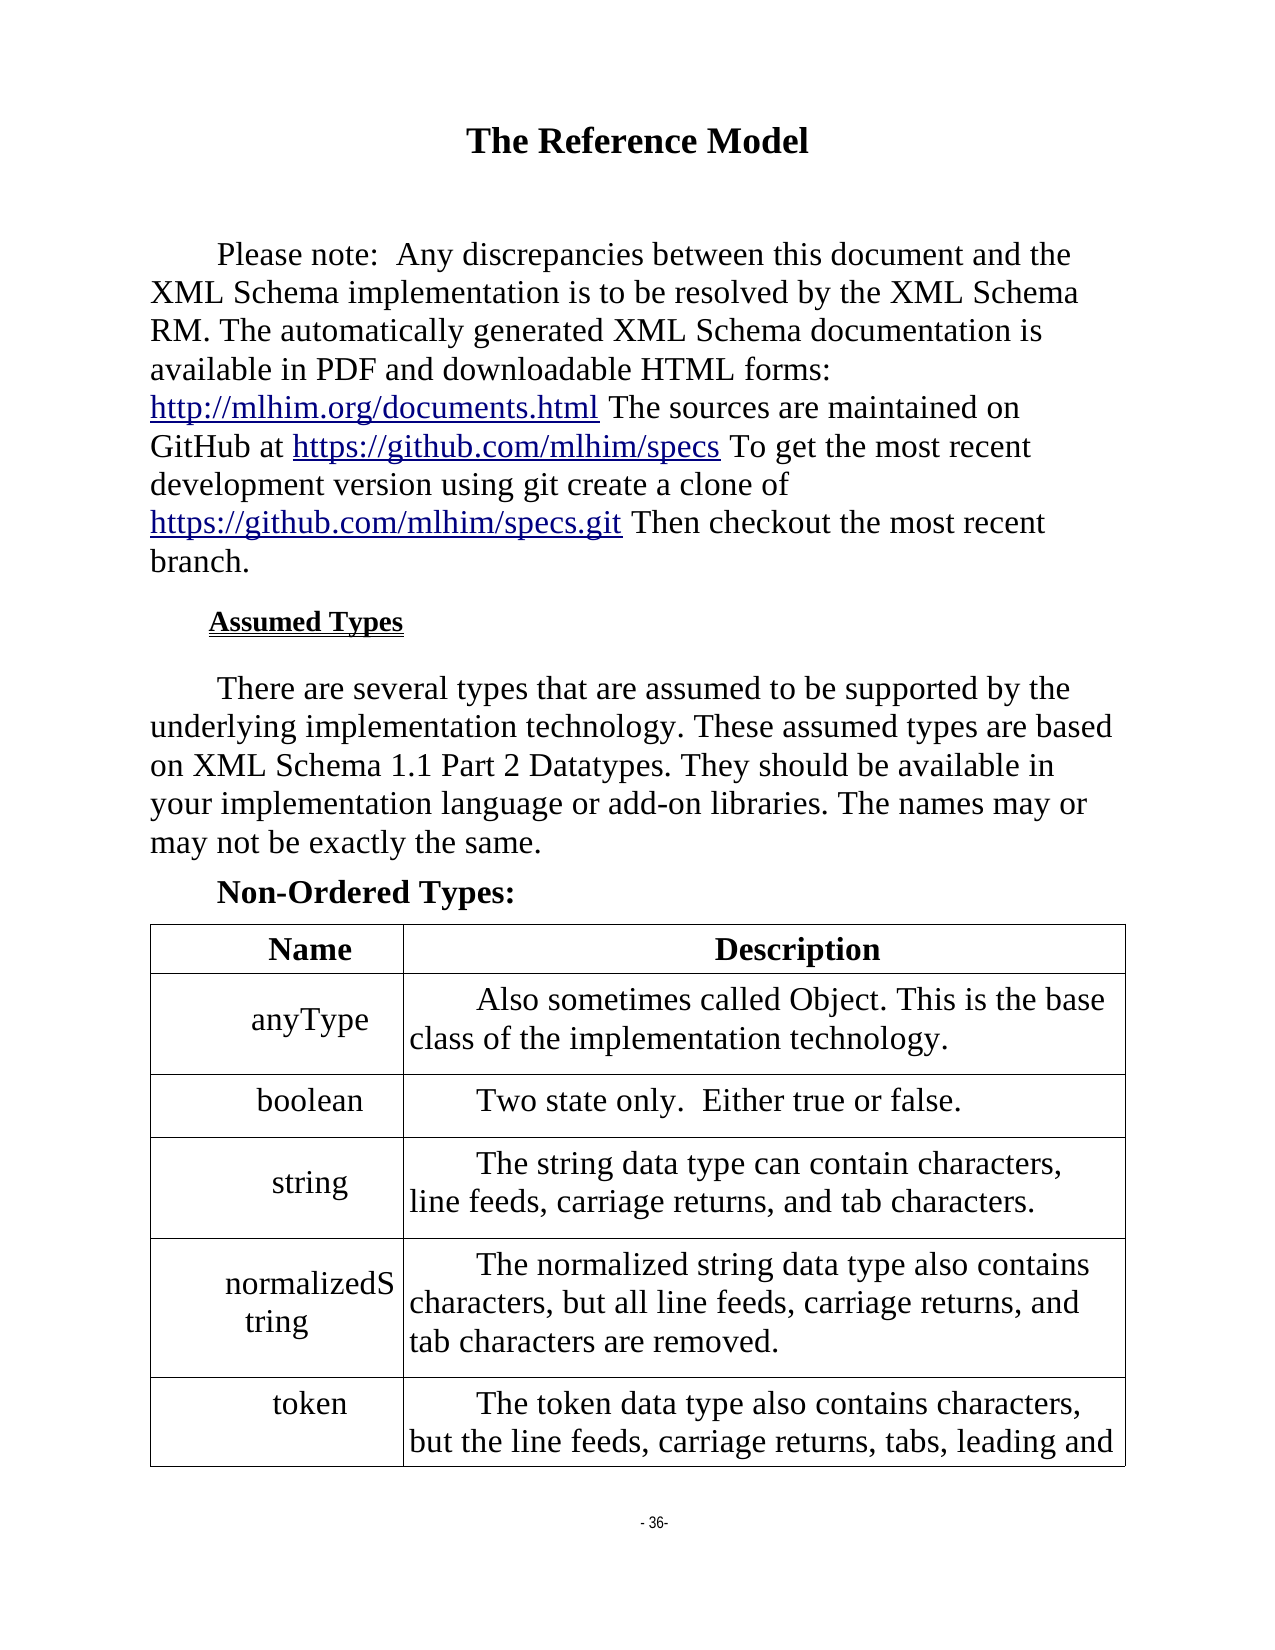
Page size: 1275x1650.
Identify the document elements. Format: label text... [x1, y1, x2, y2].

table_cell The normalized string data type also contains characters, but all line feeds, carriage returns, and tab characters are removed. [404, 1239, 1125, 1377]
text Please note: Any discrepancies between this document and the XML Schema implementation is to be resolved by the XML Schema RM. The automatically generated XML Schema documentation is available in PDF and downloadable HTML forms: http://mlhim.org/documents.html The sources are maintained on GitHub at https://github.com/mlhim/specs To get the most recent development version using git create a clone of https://github.com/mlhim/specs.git Then checkout the most recent branch. [150, 233, 1125, 579]
table_cell boolean [151, 1075, 403, 1137]
table_cell string [151, 1138, 403, 1238]
table_cell Two state only. Either true or false. [404, 1075, 1125, 1137]
table_header Description [404, 925, 1125, 973]
table_cell Also sometimes called Object. This is the base class of the implementation technology. [404, 974, 1125, 1074]
table_cell token [151, 1378, 403, 1466]
title The Reference Model [150, 118, 1125, 161]
table_header Name [151, 925, 403, 973]
subtitle Assumed Types [150, 604, 1125, 638]
text There are several types that are assumed to be supported by the underlying implementation technology. These assumed types are based on XML Schema 1.1 Part 2 Datatypes. They should be available in your implementation language or add-on libraries. The names may or may not be exactly the same. [150, 668, 1125, 860]
table_cell normalizedString [151, 1239, 403, 1377]
table_cell The string data type can contain characters, line feeds, carriage returns, and tab characters. [404, 1138, 1125, 1238]
table_cell The token data type also contains characters, but the line feeds, carriage returns, tabs, leading and [404, 1378, 1125, 1466]
text Non-Ordered Types: [150, 872, 1125, 911]
table_cell anyType [151, 974, 403, 1074]
